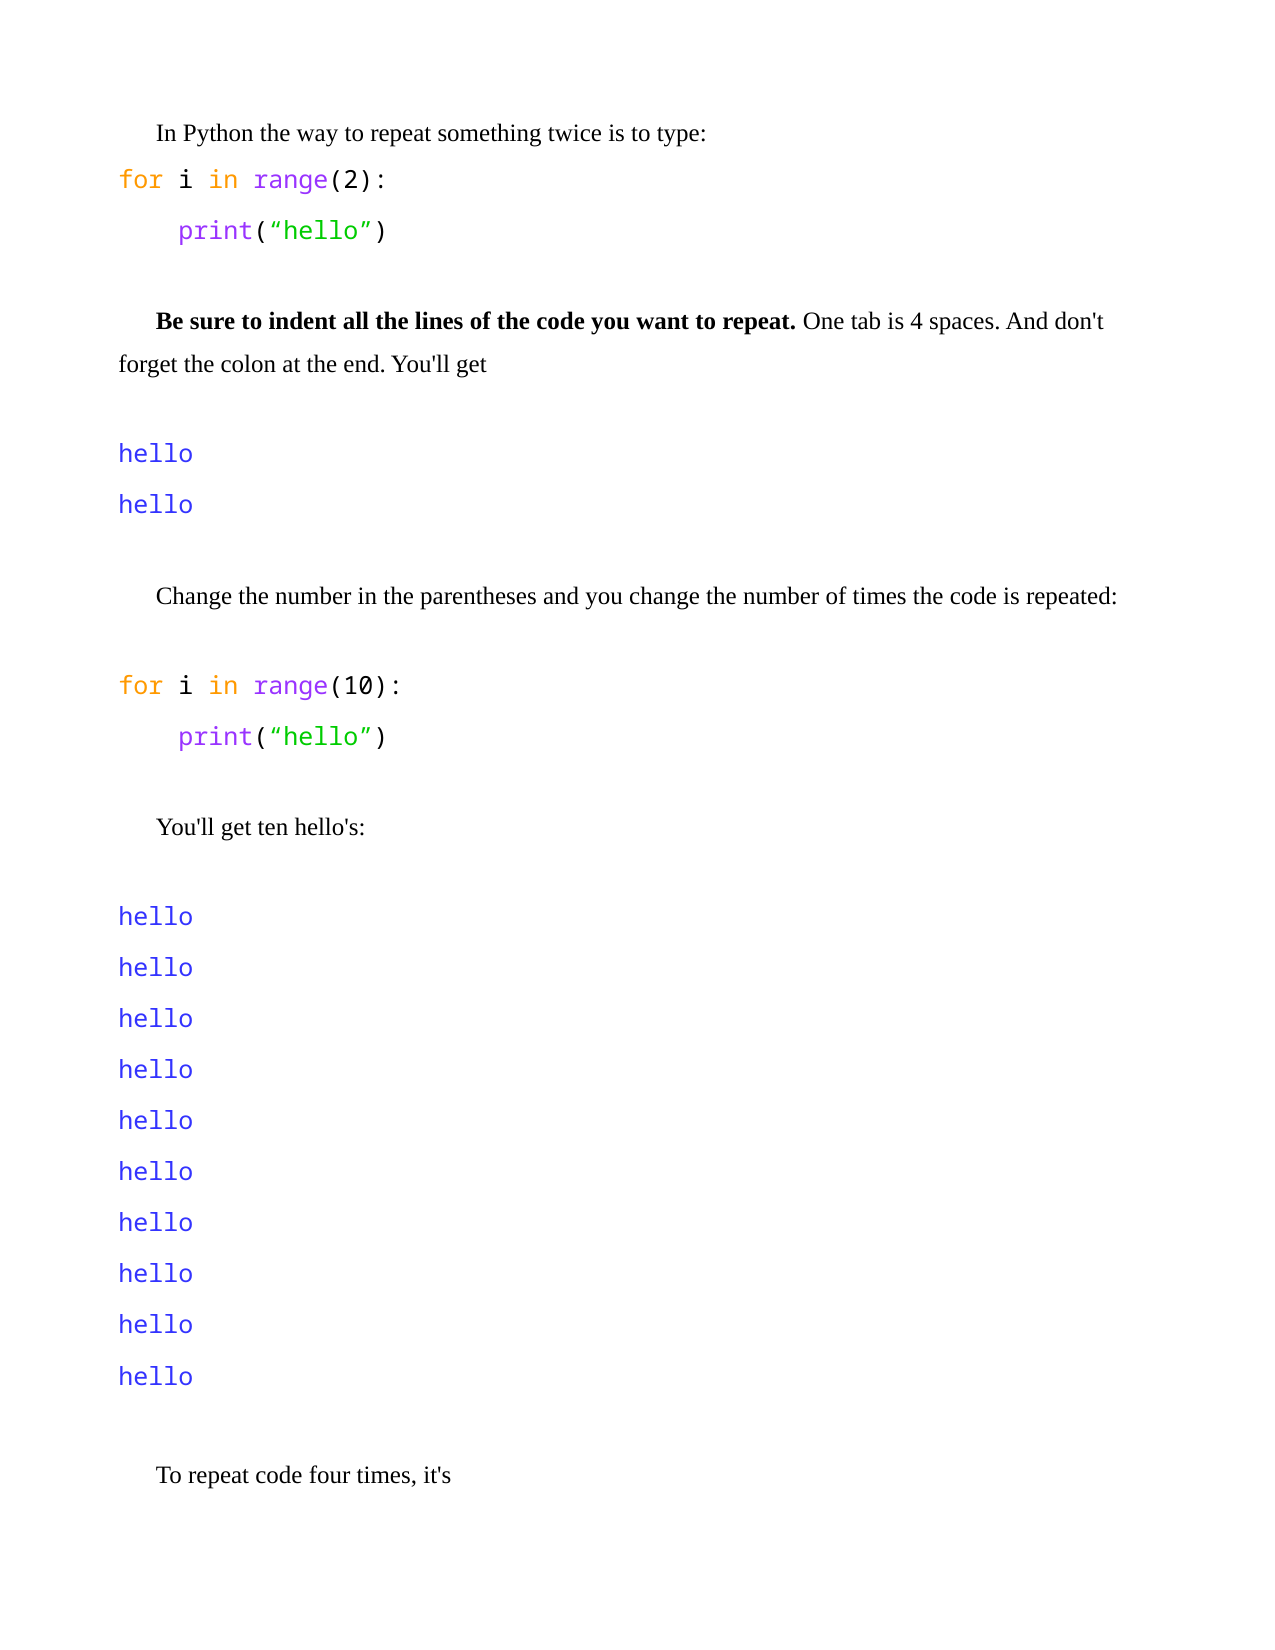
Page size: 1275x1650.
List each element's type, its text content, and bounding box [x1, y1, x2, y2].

text hello [118, 436, 1157, 470]
text hello [118, 1307, 1157, 1341]
text for i in range(10): [118, 667, 1157, 701]
text hello [118, 487, 1157, 521]
text for i in range(2): [118, 161, 1157, 195]
text print(“hello”) [118, 212, 1157, 246]
text To repeat code four times, it's [118, 1460, 1157, 1489]
text hello [118, 950, 1157, 984]
text hello [118, 1052, 1157, 1086]
text print(“hello”) [118, 718, 1157, 752]
text hello [118, 1154, 1157, 1188]
text hello [118, 1205, 1157, 1239]
text hello [118, 1103, 1157, 1137]
text hello [118, 1358, 1157, 1392]
text hello [118, 1001, 1157, 1035]
text In Python the way to repeat something twice is to type: [118, 118, 1157, 147]
text Be sure to indent all the lines of the code you want to repeat. One tab is 4 spaces. And don't forget the colon at the end. You'll get [118, 306, 1157, 378]
text hello [118, 899, 1157, 933]
text Change the number in the parentheses and you change the number of times the code is repeated: [118, 581, 1157, 610]
text You'll get ten hello's: [118, 812, 1157, 841]
text hello [118, 1256, 1157, 1290]
